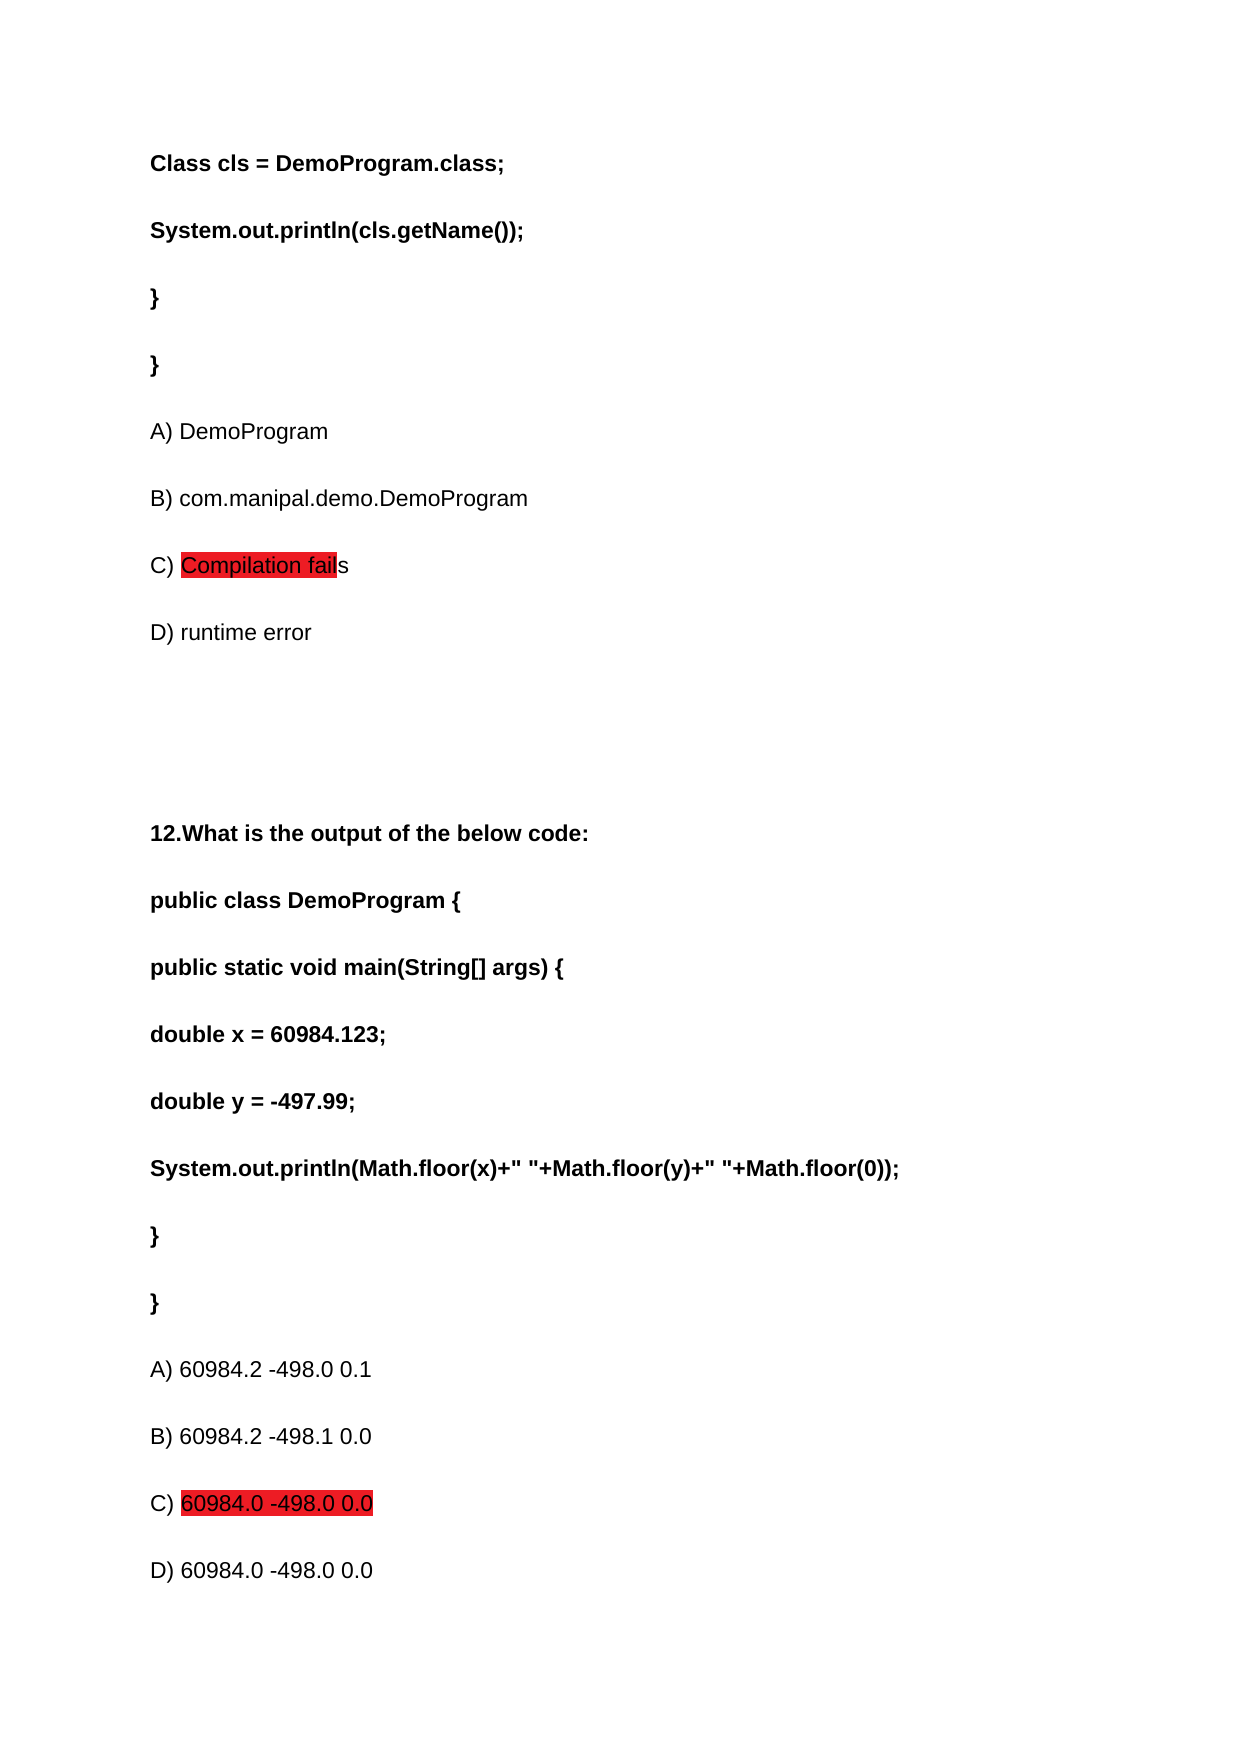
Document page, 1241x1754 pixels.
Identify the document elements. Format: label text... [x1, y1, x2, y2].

text System.out.println(cls.getName()); [150, 217, 1090, 243]
text public static void main(String[] args) { [150, 954, 1090, 980]
text C) Compilation fails [150, 552, 1090, 578]
text double y = -497.99; [150, 1088, 1090, 1114]
text double x = 60984.123; [150, 1021, 1090, 1047]
text B) com.manipal.demo.DemoProgram [150, 485, 1090, 511]
text Class cls = DemoProgram.class; [150, 150, 1090, 176]
text public class DemoProgram { [150, 887, 1090, 913]
text C) 60984.0 -498.0 0.0 [150, 1489, 1090, 1516]
text D) 60984.0 -498.0 0.0 [150, 1557, 1090, 1583]
text System.out.println(Math.floor(x)+" "+Math.floor(y)+" "+Math.floor(0)); [150, 1155, 1090, 1181]
text } [150, 284, 1090, 310]
text } [150, 1289, 1090, 1315]
text D) runtime error [150, 619, 1090, 645]
text 12.What is the output of the below code: [150, 820, 1090, 846]
text B) 60984.2 -498.1 0.0 [150, 1423, 1090, 1449]
text A) 60984.2 -498.0 0.1 [150, 1356, 1090, 1382]
text A) DemoProgram [150, 418, 1090, 444]
text } [150, 351, 1090, 377]
text } [150, 1222, 1090, 1248]
